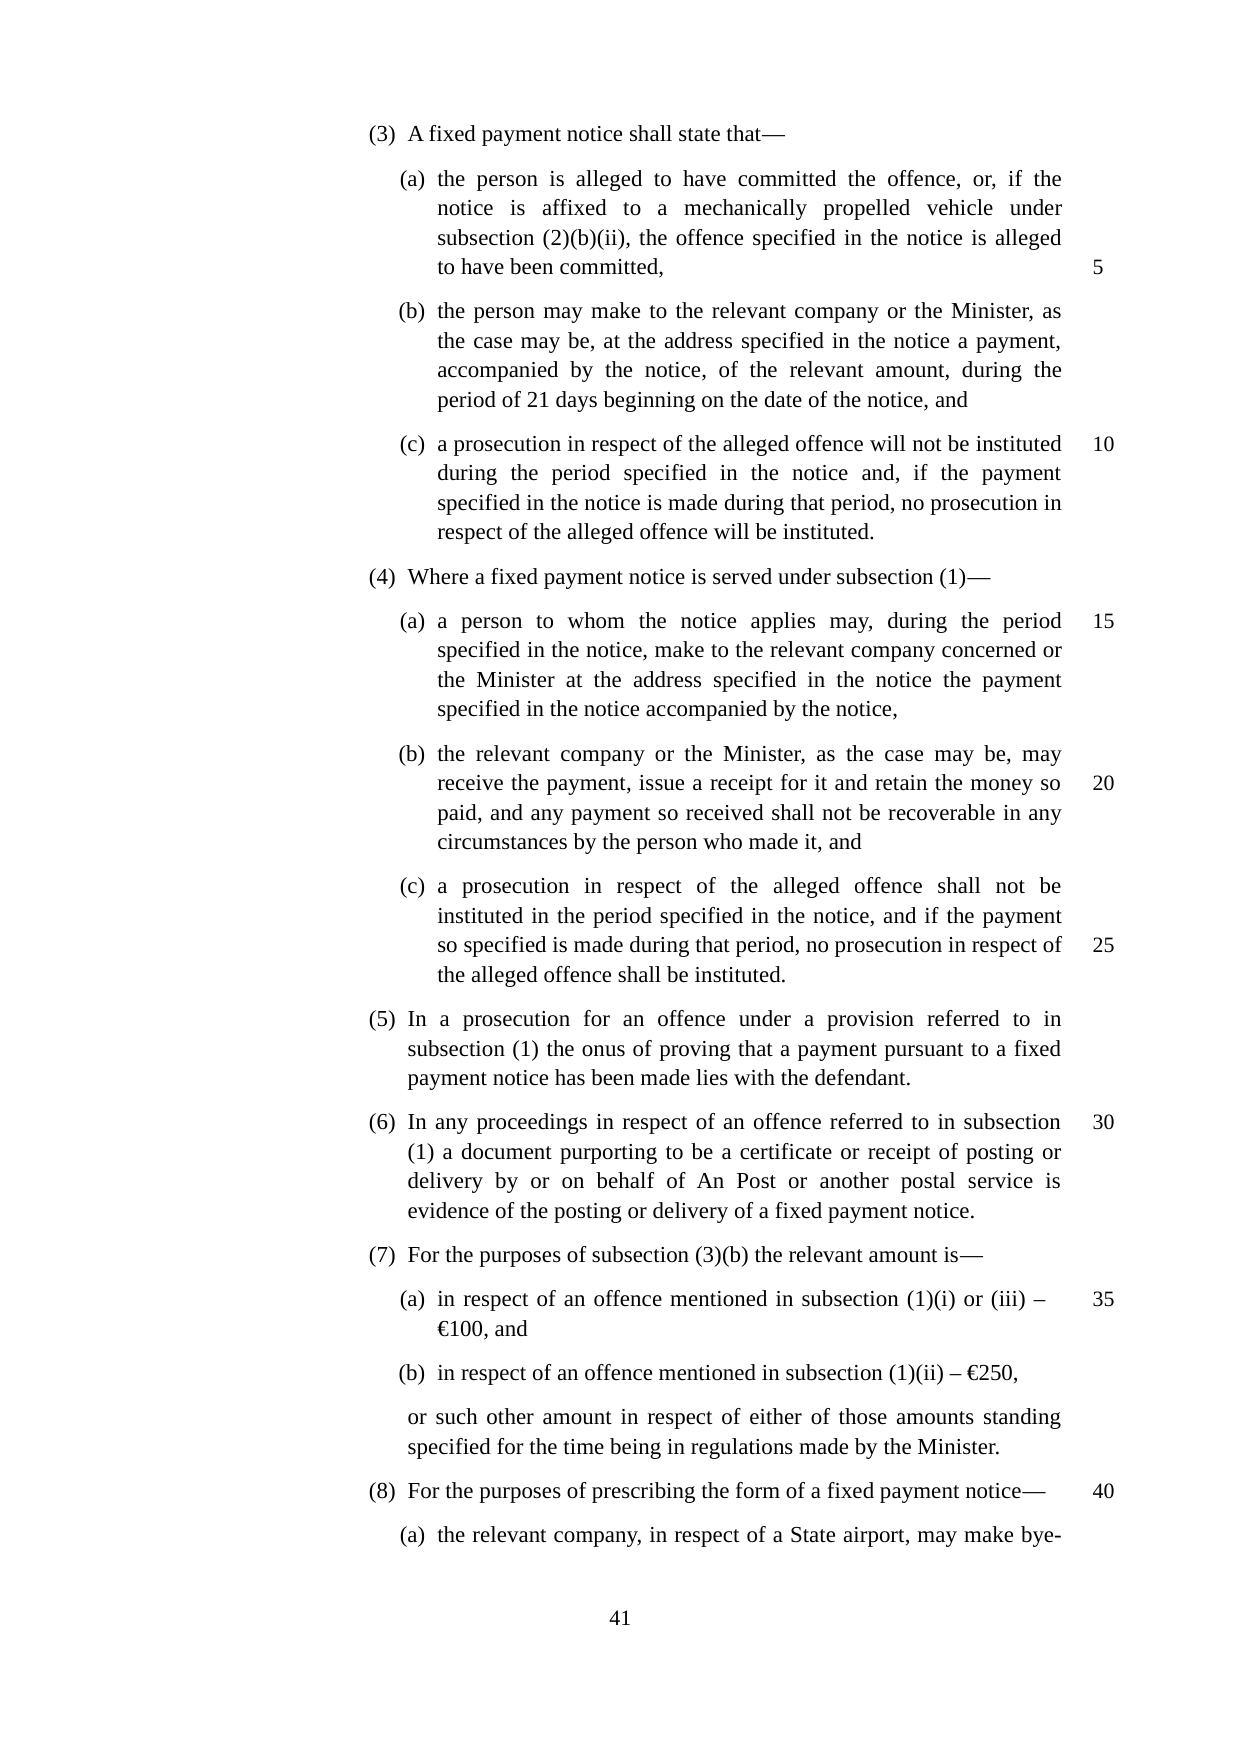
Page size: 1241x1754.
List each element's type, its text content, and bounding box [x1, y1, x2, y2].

text or such other amount in respect of either of those amounts standing specified for the time being in regulations made by the Minister. [319, 1401, 1063, 1460]
text (3) A fixed payment notice shall state that⁠— [319, 118, 1063, 148]
text (5) In a prosecution for an offence under a provision referred to in subsection (1) the onus of proving that a payment pursuant to a fixed payment notice has been made lies with the defendant. [319, 1003, 1063, 1091]
text (8) For the purposes of prescribing the form of a fixed payment notice⁠— [319, 1475, 1063, 1504]
text (a) a person to whom the notice applies may, during the period specified in the notice, make to the relevant company concerned or the Minister at the address specified in the notice the payment specified in the notice accompanied by the notice, [307, 605, 1063, 723]
text (a) the relevant company, in respect of a State airport, may make bye- [307, 1519, 1063, 1549]
text (a) the person is alleged to have committed the offence, or, if the notice is affixed to a mechanically propelled vehicle under subsection (2)(b)(ii), the offence specified in the notice is alleged to have been committed, [307, 162, 1063, 280]
text (a) in respect of an offence mentioned in subsection (1)(i) or (iii) – €100, and [307, 1283, 1063, 1342]
text (b) the person may make to the relevant company or the Minister, as the case may be, at the address specified in the notice a payment, accompanied by the notice, of the relevant amount, during the period of 21 days beginning on the date of the notice, and [307, 295, 1063, 413]
text (6) In any proceedings in respect of an offence referred to in subsection (1) a document purporting to be a certificate or receipt of posting or delivery by or on behalf of An Post or another postal service is evidence of the posting or delivery of a fixed payment notice. [319, 1106, 1063, 1224]
text (c) a prosecution in respect of the alleged offence shall not be instituted in the period specified in the notice, and if the payment so specified is made during that period, no prosecution in respect of the alleged offence shall be instituted. [307, 870, 1063, 988]
text (7) For the purposes of subsection (3)(b) the relevant amount is⁠— [319, 1239, 1063, 1268]
text (b) in respect of an offence mentioned in subsection (1)(ii) – €250, [307, 1357, 1063, 1386]
text (4) Where a fixed payment notice is served under subsection (1)⁠— [319, 561, 1063, 590]
text (b) the relevant company or the Minister, as the case may be, may receive the payment, issue a receipt for it and retain the money so paid, and any payment so received shall not be recoverable in any circumstances by the person who made it, and [307, 737, 1063, 855]
text (c) a prosecution in respect of the alleged offence will not be instituted during the period specified in the notice and, if the payment specified in the notice is made during that period, no prosecution in respect of the alleged offence will be instituted. [307, 428, 1063, 546]
